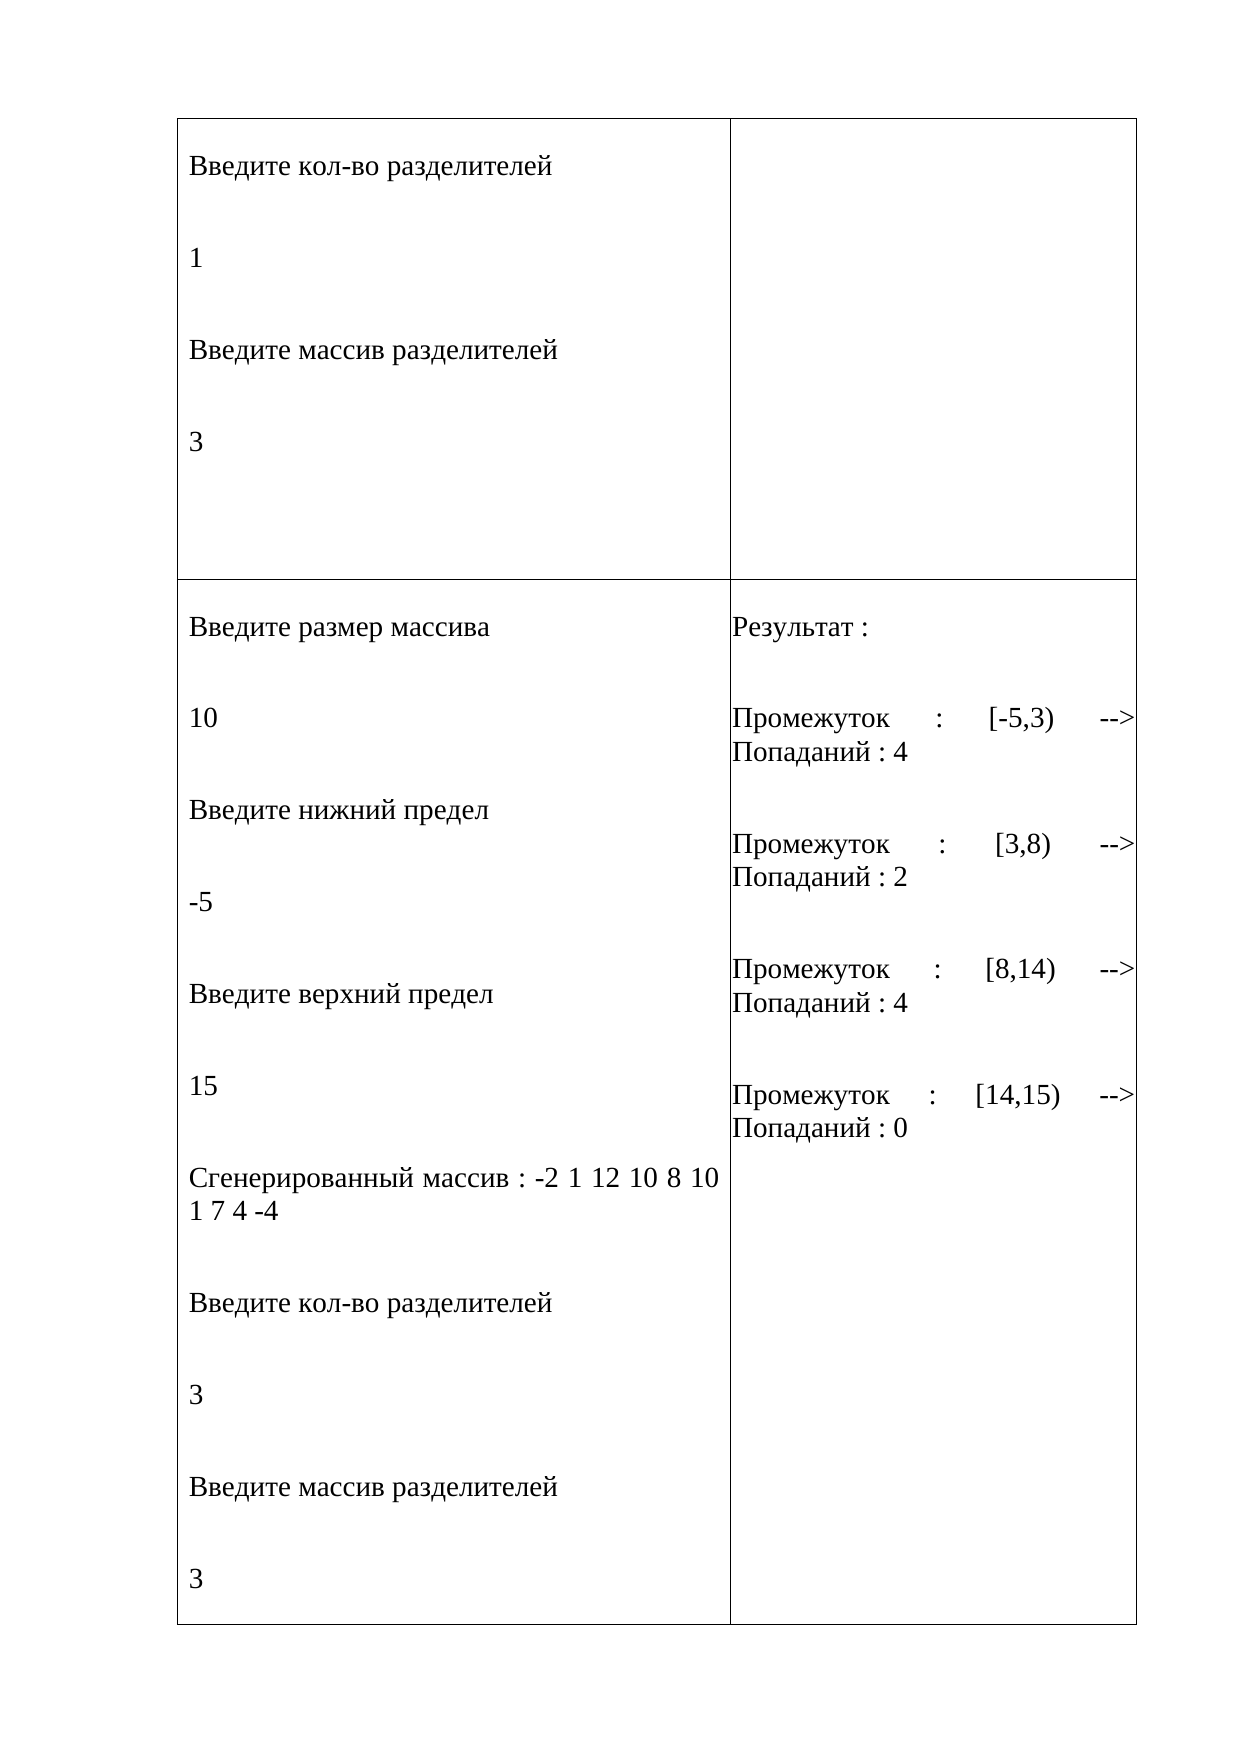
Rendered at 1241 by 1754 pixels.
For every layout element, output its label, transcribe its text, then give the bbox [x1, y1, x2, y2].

table_cell Результат : Промежуток : [-5,3) --> Попаданий : 4 Промежуток : [3,8) --> Попаданий : 2 Промежуток : [8,14) --> Попаданий : 4 Промежуток : [14,15) --> Попаданий : 0 [731, 580, 1136, 1624]
table_cell [731, 119, 1136, 578]
table_cell Введите размер массива 10 Введите нижний предел -5 Введите верхний предел 15 Сгенерированный массив : -2 1 12 10 8 10 1 7 4 -4 Введите кол-во разделителей 3 Введите массив разделителей 3 [178, 580, 730, 1624]
table_cell Введите кол-во разделителей 1 Введите массив разделителей 3 [178, 119, 730, 578]
